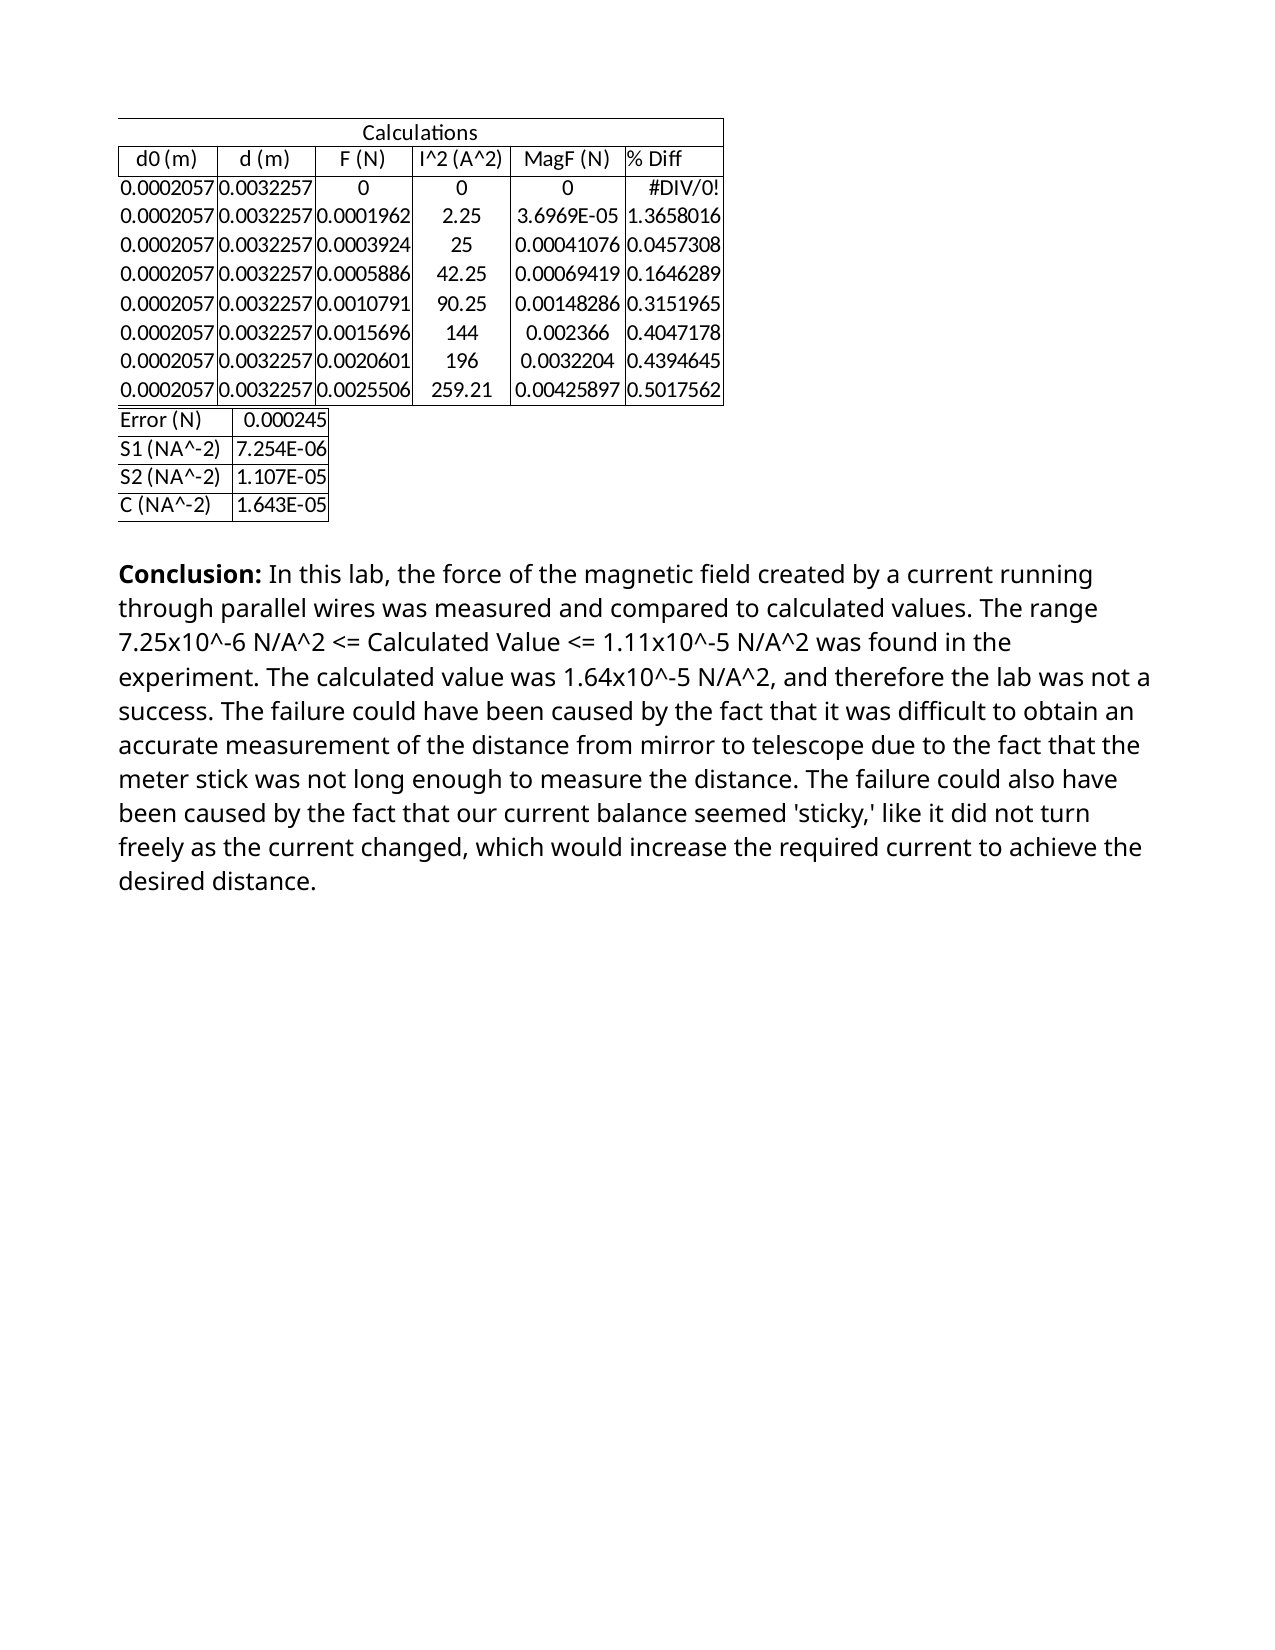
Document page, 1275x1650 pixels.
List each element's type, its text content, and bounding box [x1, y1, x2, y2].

text Conclusion: In this lab, the force of the magnetic field created by a current running through parallel wires was measured and compared to calculated values. The range 7.25x10^-6 N/A^2 <= Calculated Value <= 1.11x10^-5 N/A^2 was found in the experiment. The calculated value was 1.64x10^-5 N/A^2, and therefore the lab was not a success. The failure could have been caused by the fact that it was difficult to obtain an accurate measurement of the distance from mirror to telescope due to the fact that the meter stick was not long enough to measure the distance. The failure could also have been caused by the fact that our current balance seemed 'sticky,' like it did not turn freely as the current changed, which would increase the required current to achieve the desired distance. [118, 557, 1157, 898]
